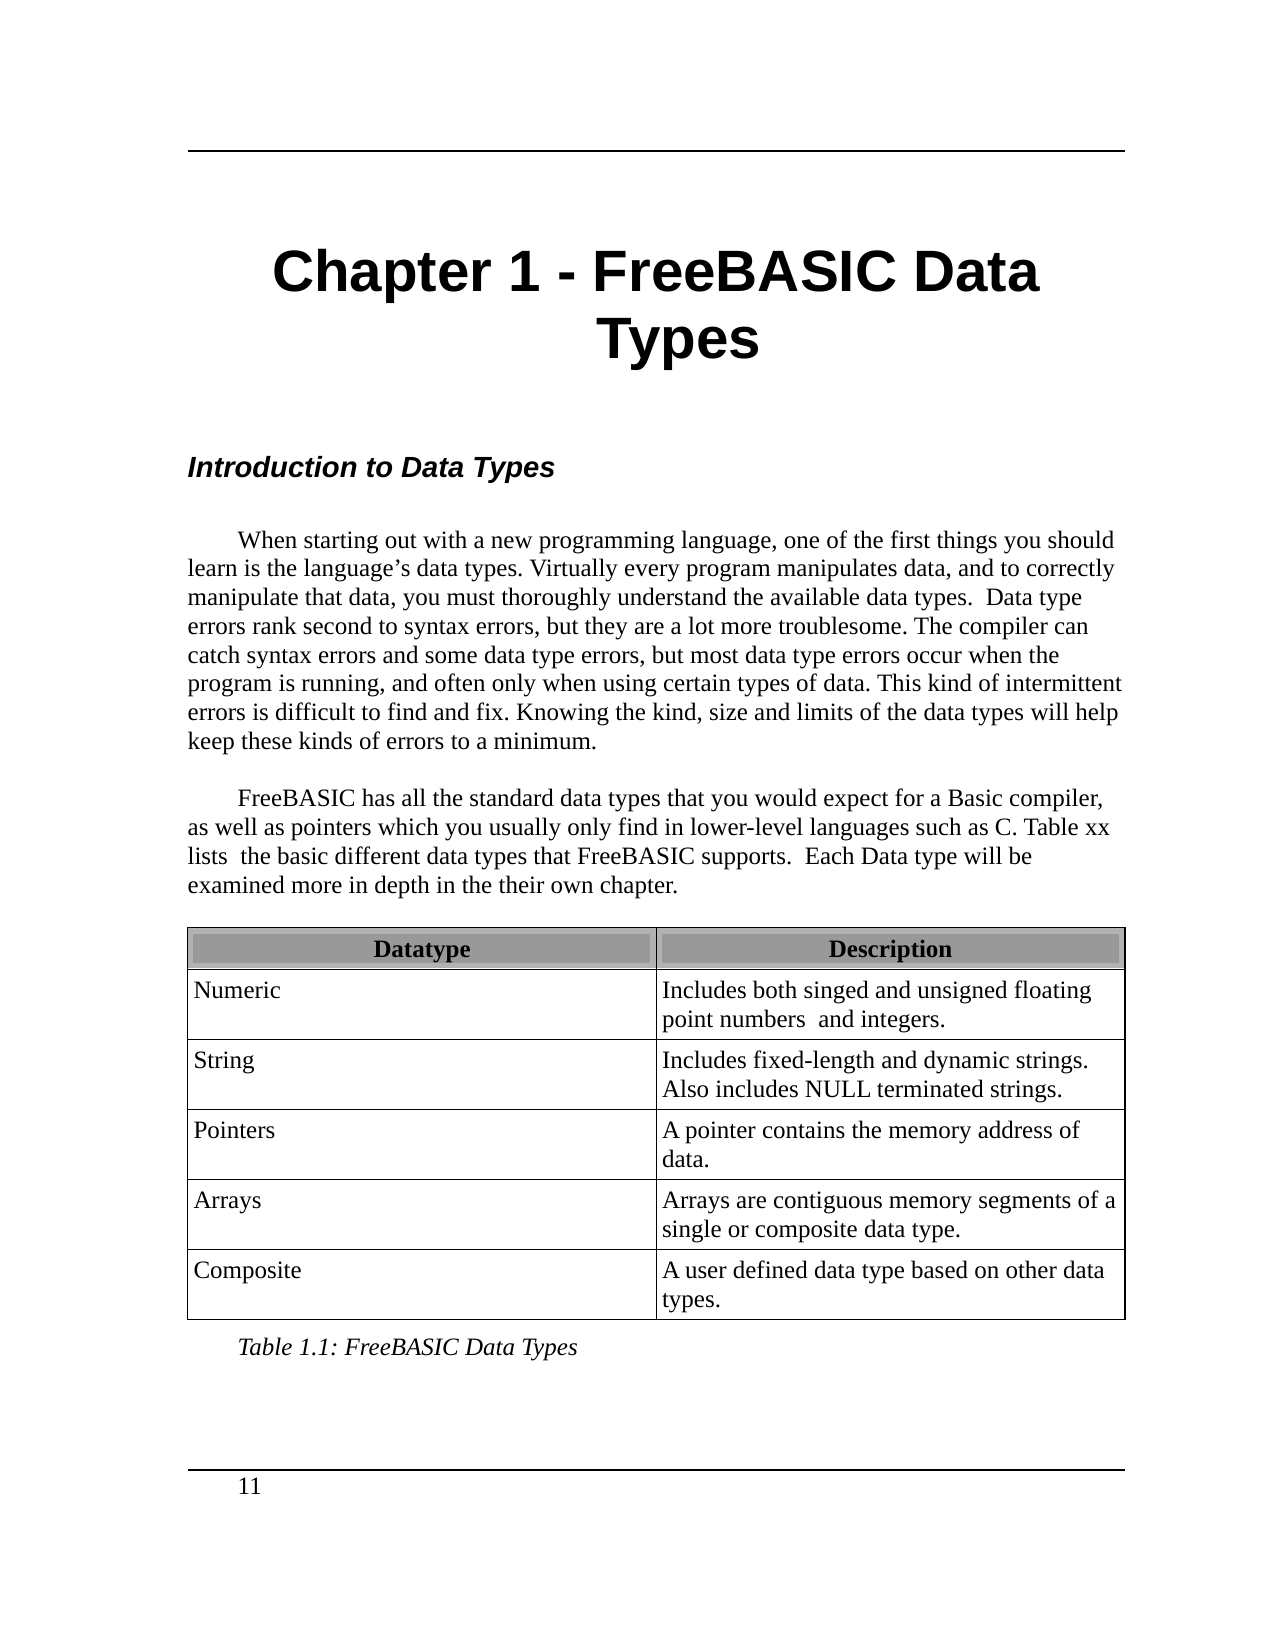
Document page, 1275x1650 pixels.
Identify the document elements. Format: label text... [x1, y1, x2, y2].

table_header Datatype [188, 928, 656, 968]
text When starting out with a new programming language, one of the first things you should learn is the language’s data types. Virtually every program manipulates data, and to correctly manipulate that data, you must thoroughly understand the available data types. Data type errors rank second to syntax errors, but they are a lot more troublesome. The compiler can catch syntax errors and some data type errors, but most data type errors occur when the program is running, and often only when using certain types of data. This kind of intermittent errors is difficult to find and fix. Knowing the kind, size and limits of the data types will help keep these kinds of errors to a minimum. [187, 525, 1125, 755]
table_cell Arrays [188, 1180, 656, 1248]
text Table 1.1: FreeBASIC Data Types [187, 1332, 1125, 1361]
table_cell A pointer contains the memory address of data. [657, 1110, 1124, 1178]
table_cell Arrays are contiguous memory segments of a single or composite data type. [657, 1180, 1124, 1248]
subtitle Chapter 1 - FreeBASIC Data Types [187, 237, 1125, 371]
table_cell Composite [188, 1250, 656, 1318]
subtitle Introduction to Data Types [187, 450, 1125, 483]
table_cell String [188, 1040, 656, 1108]
table_cell Pointers [188, 1110, 656, 1178]
table_cell A user defined data type based on other data types. [657, 1250, 1124, 1318]
table_header Description [657, 928, 1124, 968]
text FreeBASIC has all the standard data types that you would expect for a Basic compiler, as well as pointers which you usually only find in lower-level languages such as C. Table xx lists the basic different data types that FreeBASIC supports. Each Data type will be examined more in depth in the their own chapter. [187, 783, 1125, 898]
table_cell Includes fixed-length and dynamic strings. Also includes NULL terminated strings. [657, 1040, 1124, 1108]
table_cell Numeric [188, 970, 656, 1038]
table_cell Includes both singed and unsigned floating point numbers and integers. [657, 970, 1124, 1038]
